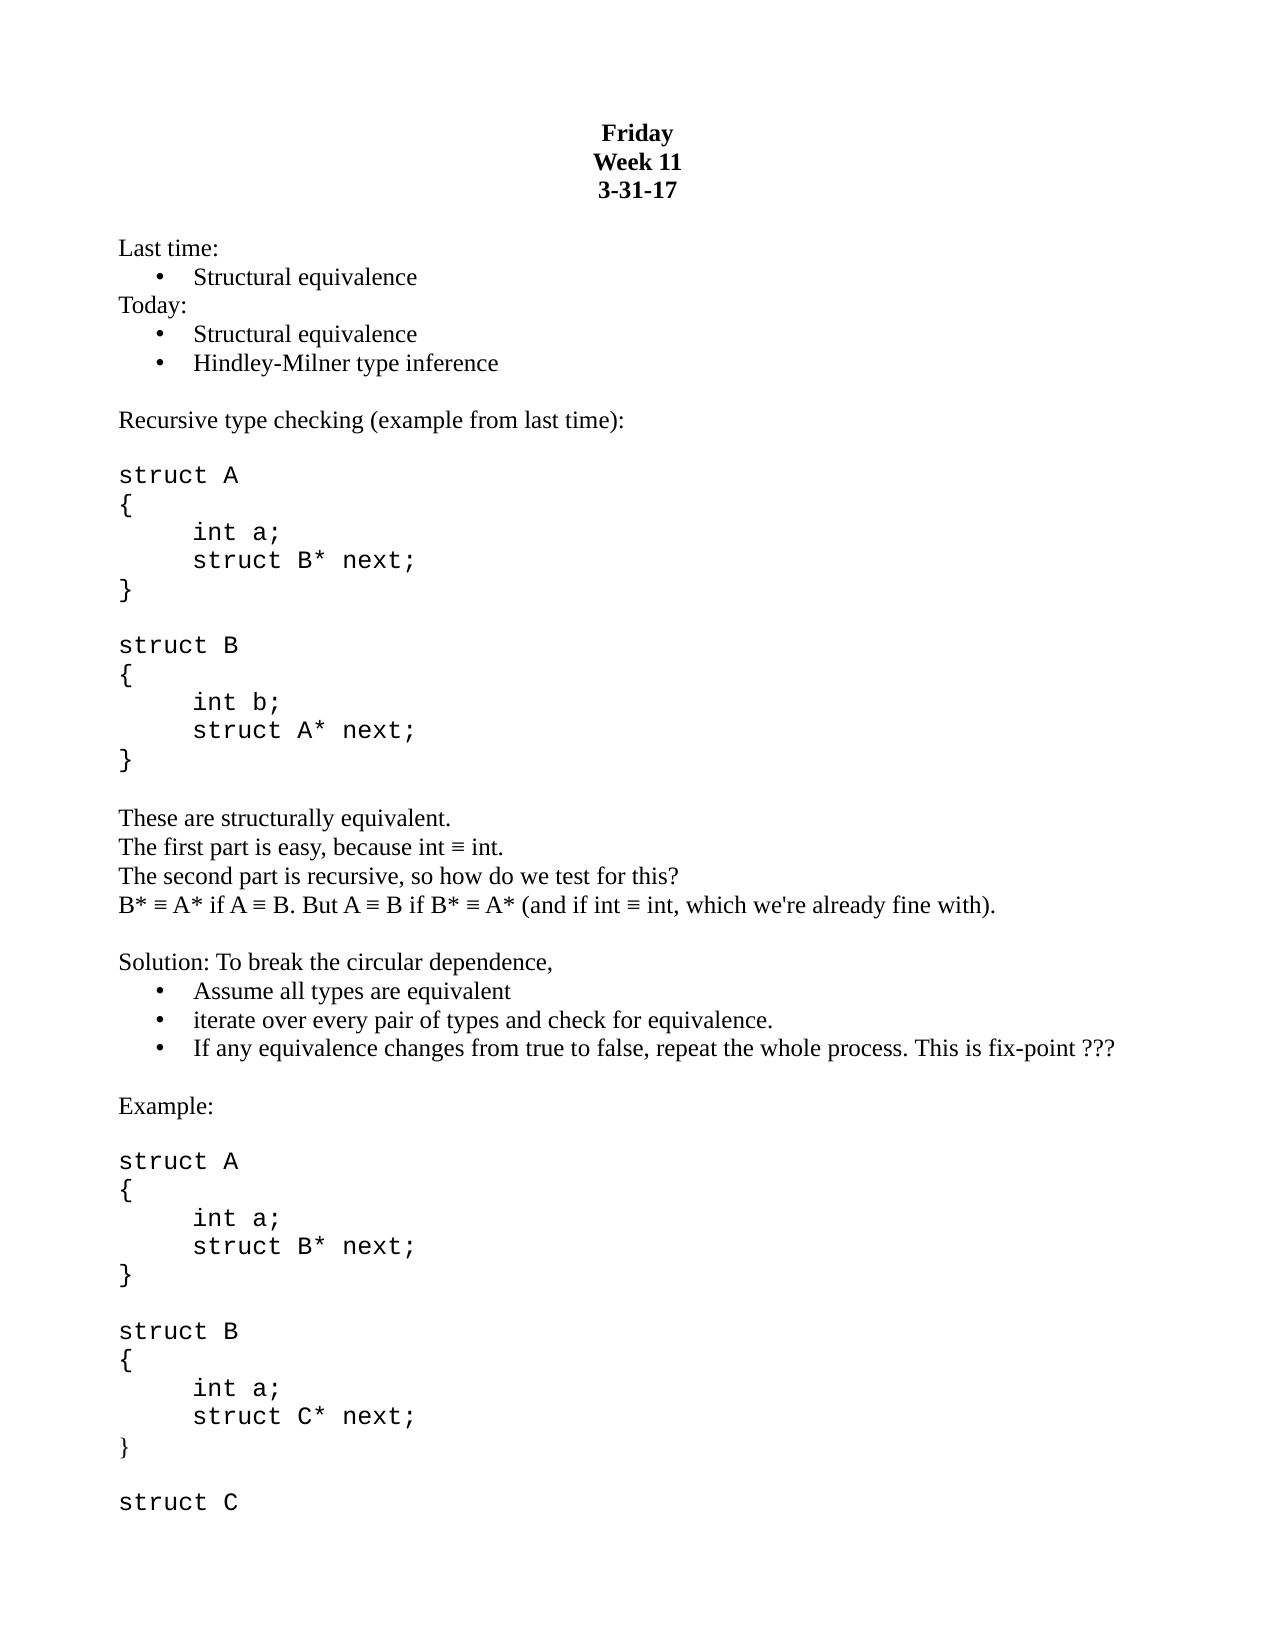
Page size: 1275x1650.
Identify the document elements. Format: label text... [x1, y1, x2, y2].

text The second part is recursive, so how do we test for this? [118, 861, 1157, 890]
text { [118, 1347, 1157, 1375]
text struct C [118, 1489, 1157, 1518]
text Friday [118, 118, 1157, 147]
text } [118, 576, 1157, 605]
text struct B [118, 633, 1157, 661]
text int a; [118, 1375, 1157, 1403]
text struct B* next; [118, 1233, 1157, 1262]
text Recursive type checking (example from last time): [118, 406, 1157, 434]
text int b; [118, 690, 1157, 718]
text Last time: [118, 233, 1157, 262]
text struct C* next; [118, 1403, 1157, 1432]
text } [118, 1432, 1157, 1461]
list Hindley-Milner type inference [156, 348, 1157, 377]
text { [118, 1177, 1157, 1205]
list iterate over every pair of types and check for equivalence. [156, 1005, 1157, 1033]
text These are structurally equivalent. [118, 803, 1157, 832]
text } [118, 746, 1157, 775]
text } [118, 1262, 1157, 1290]
text 3-31-17 [118, 176, 1157, 204]
text The first part is easy, because int ≡ int. [118, 832, 1157, 861]
list If any equivalence changes from true to false, repeat the whole process. This is fix-point ??? [156, 1033, 1157, 1062]
text struct A [118, 463, 1157, 491]
text struct B [118, 1318, 1157, 1347]
text Week 11 [118, 147, 1157, 176]
list Structural equivalence [156, 319, 1157, 348]
text Example: [118, 1091, 1157, 1120]
text B* ≡ A* if A ≡ B. But A ≡ B if B* ≡ A* (and if int ≡ int, which we're already fine with). [118, 890, 1157, 918]
list Assume all types are equivalent [156, 976, 1157, 1005]
text { [118, 661, 1157, 690]
text int a; [118, 520, 1157, 548]
text Today: [118, 291, 1157, 319]
text struct A [118, 1148, 1157, 1177]
text struct A* next; [118, 718, 1157, 746]
text { [118, 491, 1157, 520]
text int a; [118, 1205, 1157, 1233]
text struct B* next; [118, 548, 1157, 576]
list Structural equivalence [156, 262, 1157, 291]
text Solution: To break the circular dependence, [118, 947, 1157, 976]
